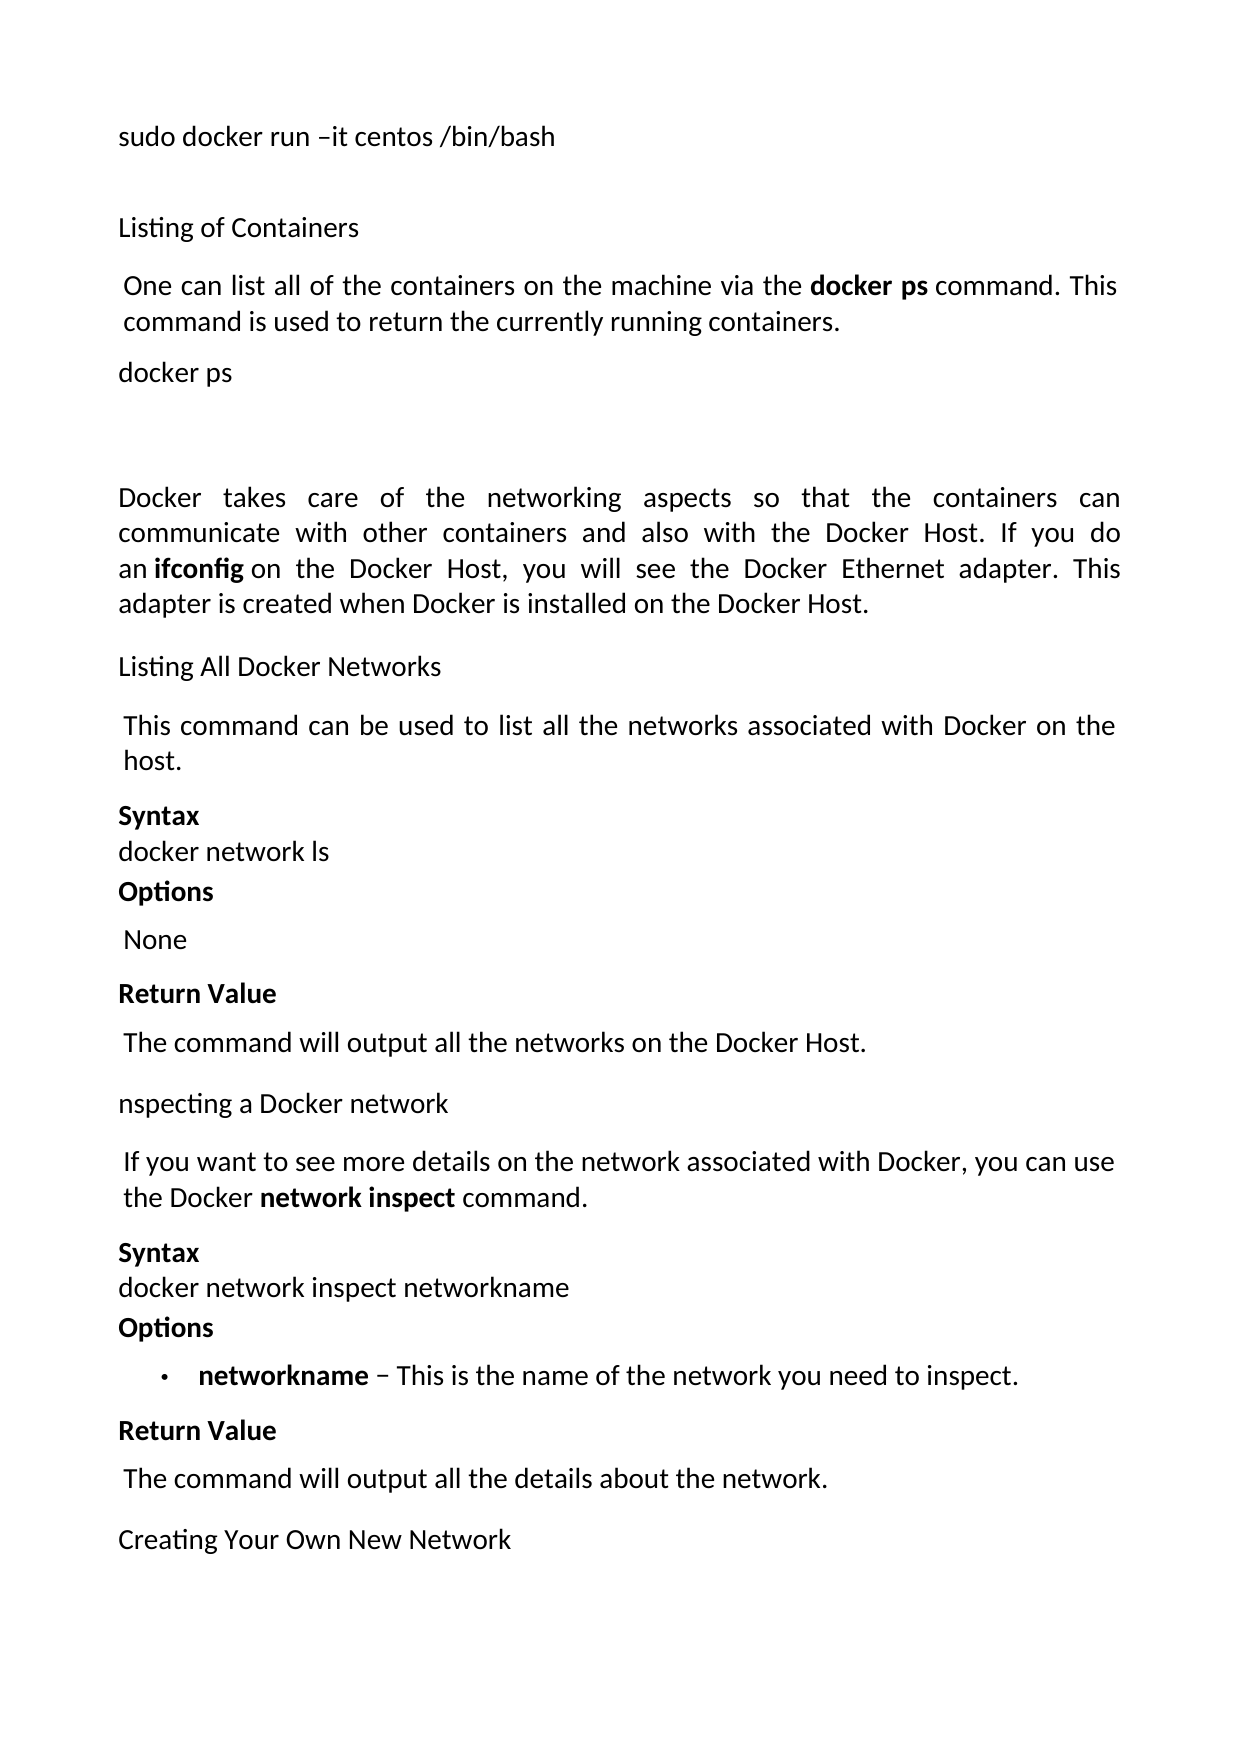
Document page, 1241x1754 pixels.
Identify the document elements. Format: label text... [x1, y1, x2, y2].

text The command will output all the networks on the Docker Host. [123, 1024, 1117, 1059]
text docker ps [118, 354, 1122, 389]
text docker network inspect networkname [118, 1269, 1122, 1305]
text Return Value [118, 1412, 1122, 1448]
text Options [118, 873, 1122, 908]
text Listing of Containers [118, 209, 1122, 244]
text This command can be used to list all the networks associated with Docker on the host. [123, 707, 1117, 778]
text Syntax [118, 1234, 1122, 1269]
text Syntax [118, 797, 1122, 833]
text nspecting a Docker network [118, 1085, 1122, 1120]
text Docker takes care of the networking aspects so that the containers can communicate with other containers and also with the Docker Host. If you do an ifconfig on the Docker Host, you will see the Docker Ethernet adapter. This adapter is created when Docker is installed on the Docker Host. [118, 479, 1122, 621]
text If you want to see more details on the network associated with Docker, you can use the Docker network inspect command. [123, 1143, 1117, 1214]
text docker network ls [118, 833, 1122, 868]
text The command will output all the details about the network. [123, 1460, 1117, 1496]
text sudo docker run –it centos /bin/bash [118, 118, 1122, 154]
text Return Value [118, 976, 1122, 1011]
text Options [118, 1309, 1122, 1345]
text Creating Your Own New Network [118, 1521, 1122, 1557]
text One can list all of the containers on the machine via the docker ps command. This command is used to return the currently running containers. [123, 267, 1117, 339]
text Listing All Docker Networks [118, 648, 1122, 684]
text None [123, 921, 1117, 956]
list networkname − This is the name of the network you need to inspect. [161, 1357, 1117, 1393]
